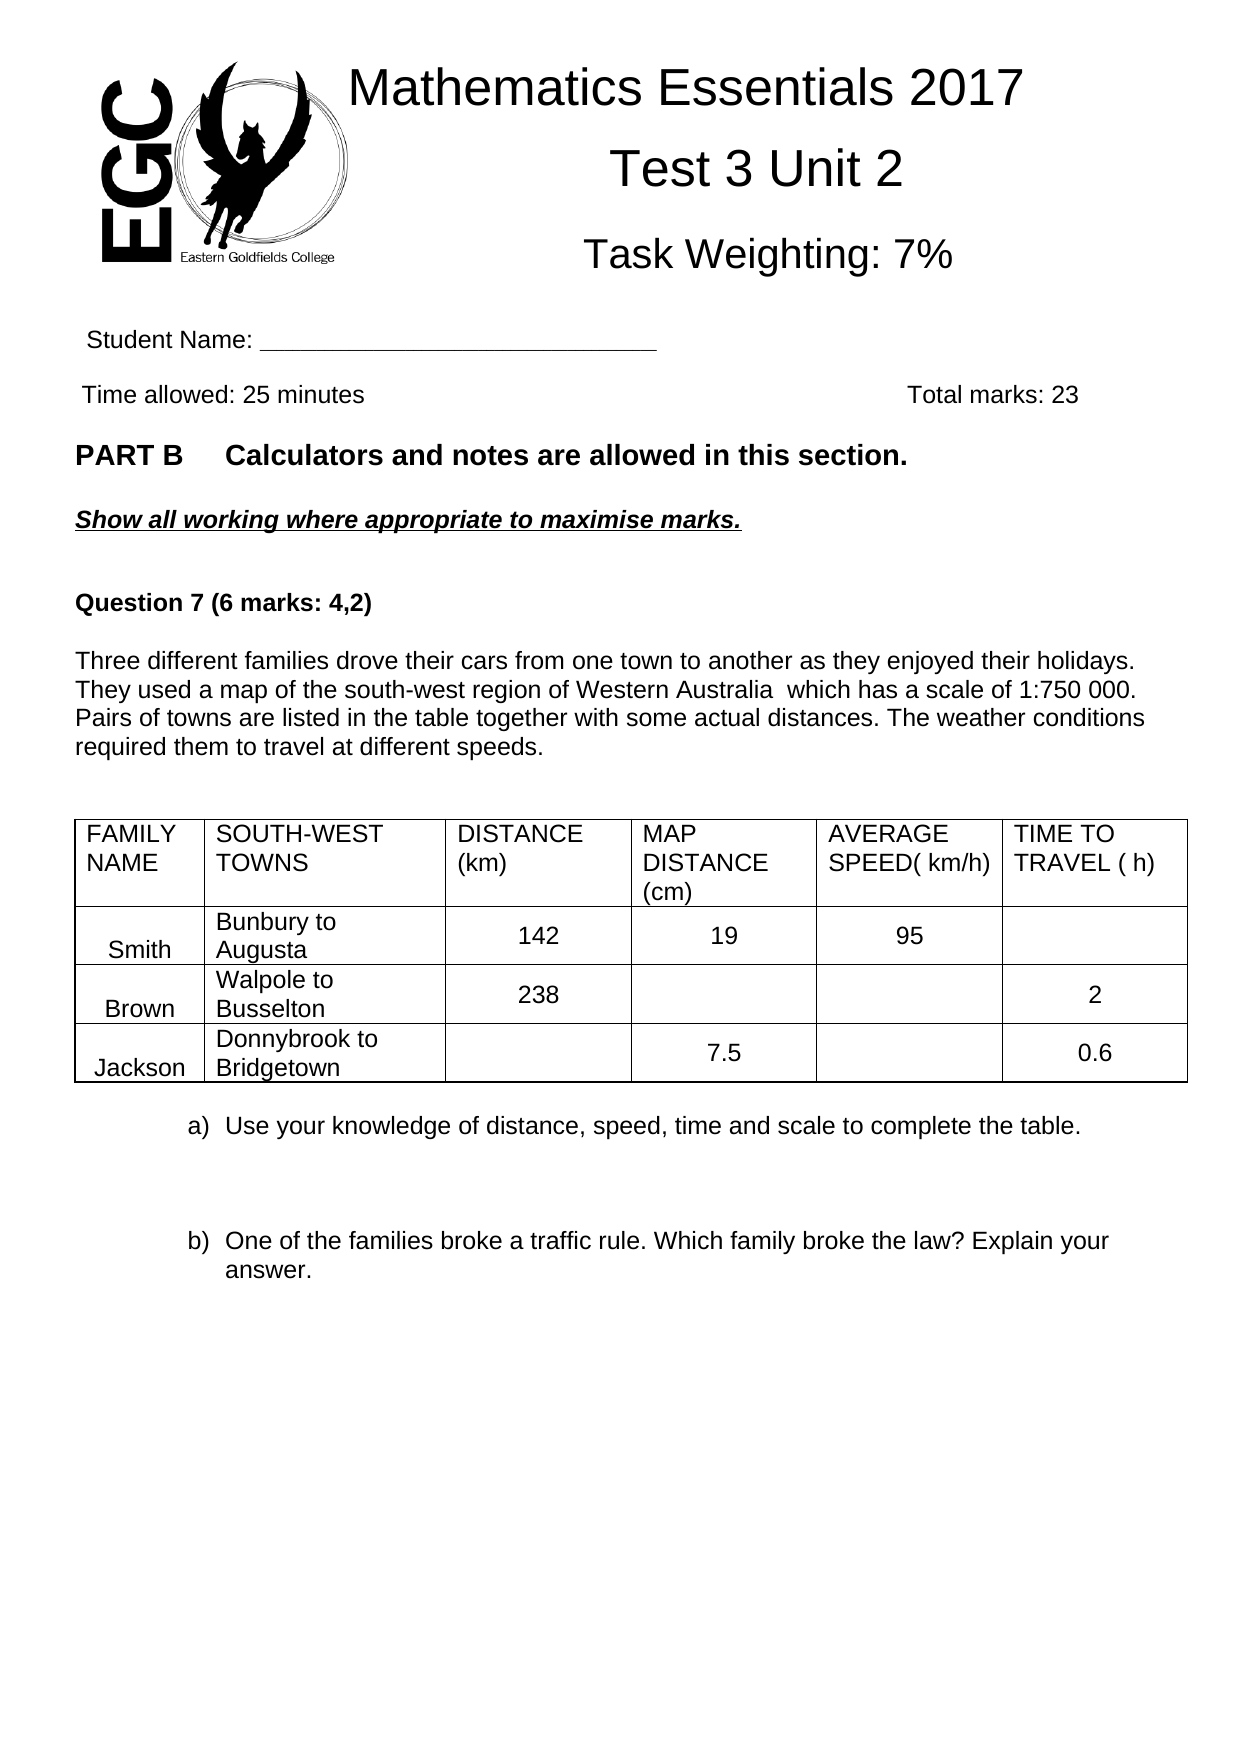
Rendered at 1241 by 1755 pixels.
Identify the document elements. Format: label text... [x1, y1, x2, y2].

list Use your knowledge of distance, speed, time and scale to complete the table. [187, 1111, 1165, 1140]
table_cell [1003, 907, 1187, 964]
text Task Weighting: 7% [525, 219, 1165, 279]
list One of the families broke a traffic rule. Which family broke the law? Explain your answer. [187, 1226, 1165, 1284]
text [225, 138, 249, 164]
table_cell Donnybrook to Bridgetown [205, 1024, 445, 1081]
table_cell Brown [76, 965, 204, 1023]
text Three different families drove their cars from one town to another as they enjoyed their holidays. They used a map of the south-west region of Western Australia which has a scale of 1:750 000. Pairs of towns are listed in the table together with some actual distances. The weather conditions required them to travel at different speeds. [75, 646, 1165, 761]
table_header Student Name: _________________________________________________ [75, 308, 969, 354]
text Time allowed: 25 minutes Total marks: 23 [75, 380, 1165, 409]
table_cell 7.5 [632, 1024, 816, 1081]
table_cell [817, 965, 1002, 1023]
table_header DISTANCE (km) [446, 820, 631, 906]
table_header SOUTH-WEST TOWNS [205, 820, 445, 906]
table_cell 238 [446, 965, 631, 1023]
table_cell 2 [1003, 965, 1187, 1023]
text [262, 138, 339, 198]
text Test 3 Unit 2 [340, 138, 1165, 198]
table_cell [446, 1024, 631, 1081]
text [75, 138, 183, 198]
table_cell 0.6 [1003, 1024, 1187, 1081]
text [331, 138, 343, 198]
table_header TIME TO TRAVEL ( h) [1003, 820, 1187, 906]
text Show all working where appropriate to maximise marks. [75, 504, 1165, 533]
text Mathematics Essentials 2017 [75, 56, 1165, 116]
text PART B Calculators and notes are allowed in this section. [75, 437, 1165, 471]
table_cell Bunbury to Augusta [205, 907, 445, 964]
table_cell 19 [632, 907, 816, 964]
text Question 7 (6 marks: 4,2) [75, 588, 1165, 617]
table_cell Walpole to Busselton [205, 965, 445, 1023]
table_header AVERAGE SPEED( km/h) [817, 820, 1002, 906]
table_cell 142 [446, 907, 631, 964]
text [180, 138, 191, 198]
table_cell Smith [76, 907, 204, 964]
text [184, 138, 220, 198]
table_cell Jackson [76, 1024, 204, 1081]
table_cell 95 [817, 907, 1002, 964]
table_cell [817, 1024, 1002, 1081]
table_header MAP DISTANCE (cm) [632, 820, 816, 906]
table_cell [632, 965, 816, 1023]
table_header FAMILY NAME [76, 820, 204, 906]
